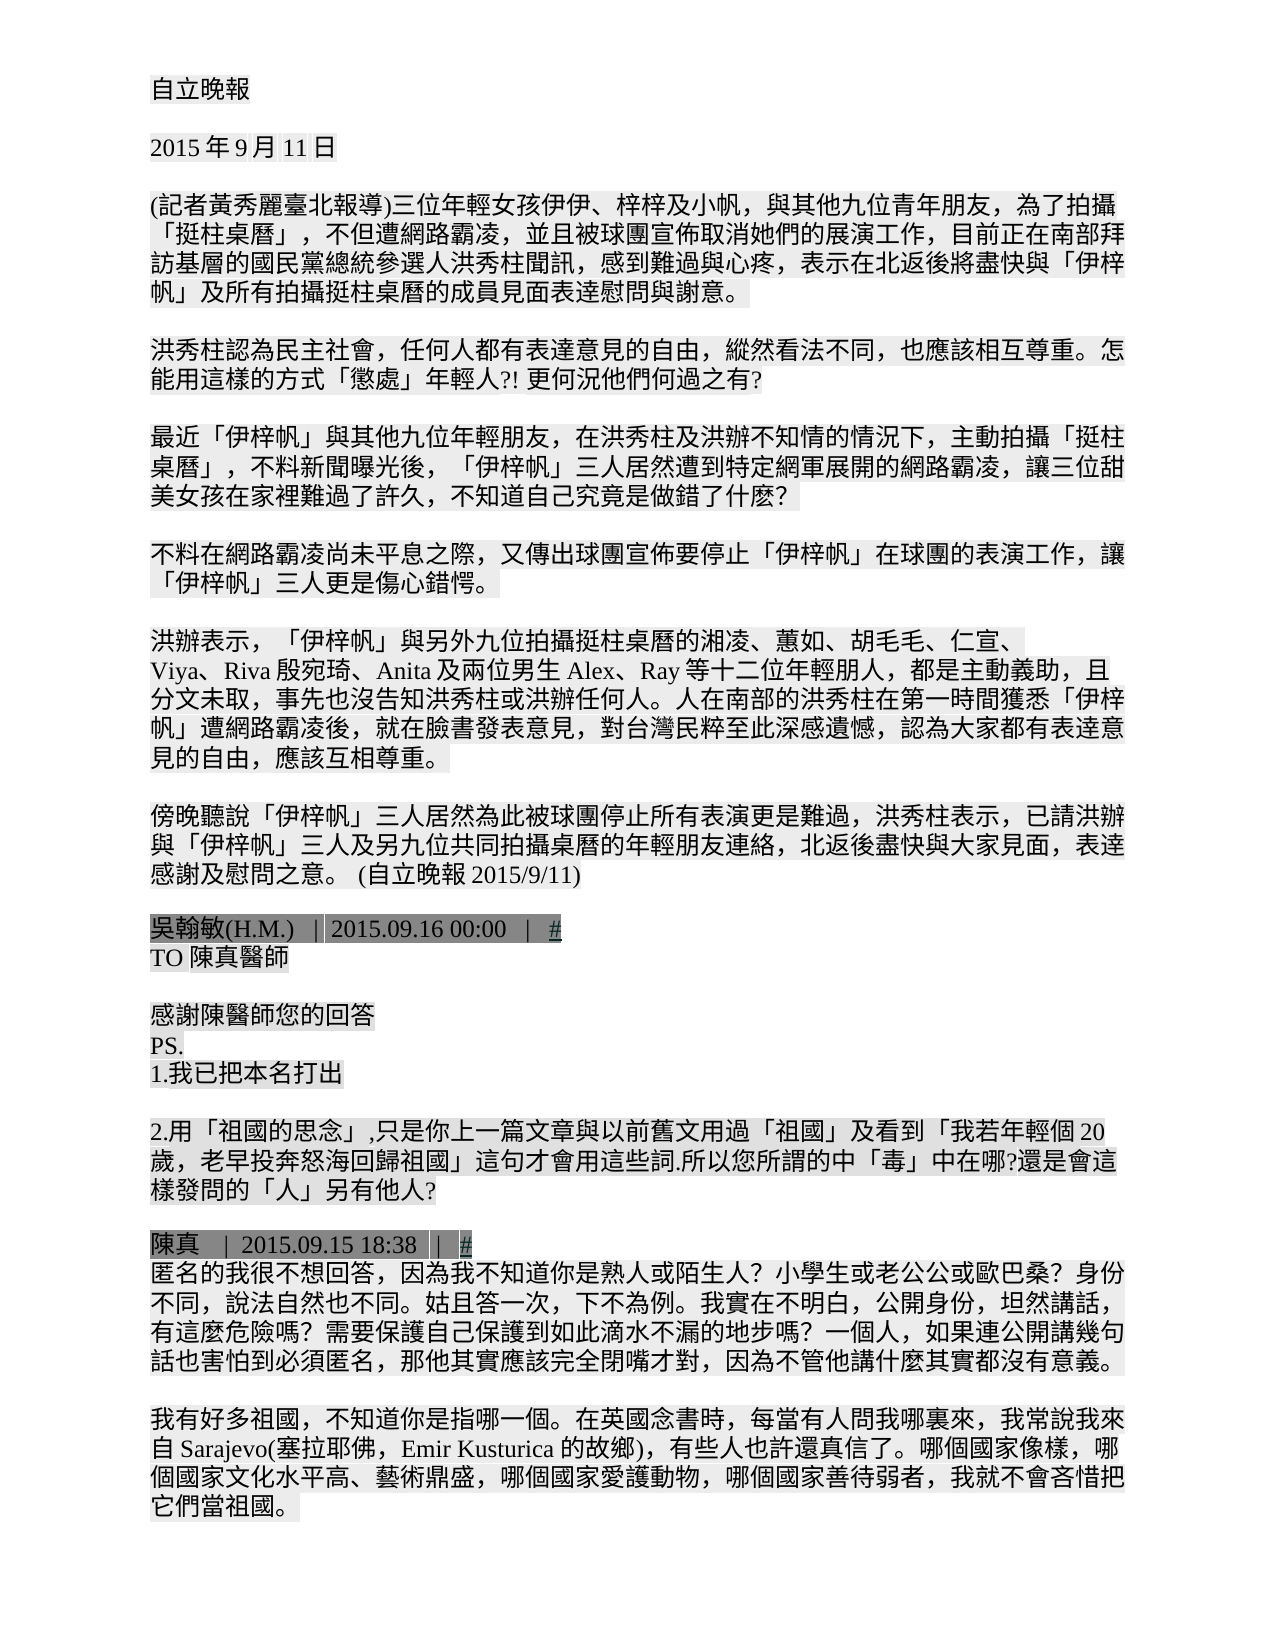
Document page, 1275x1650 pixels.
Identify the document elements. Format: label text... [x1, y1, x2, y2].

text 吳翰敏(H.M.) | 2015.09.16 00:00 | # [150, 914, 1125, 943]
text 匿名的我很不想回答，因為我不知道你是熟人或陌生人？小學生或老公公或歐巴桑？身份不同，說法自然也不同。姑且答一次，下不為例。我實在不明白，公開身份，坦然講話，有這麼危險嗎？需要保護自己保護到如此滴水不漏的地步嗎？一個人，如果連公開講幾句話也害怕到必須匿名，那他其實應該完全閉嘴才對，因為不管他講什麼其實都沒有意義。 我有好多祖國，不知道你是指哪一個。在英國念書時，每當有人問我哪裏來，我常說我來自Sarajevo(塞拉耶佛，Emir Kusturica 的故鄉)，有些人也許還真信了。哪個國家像樣，哪個國家文化水平高、藝術鼎盛，哪個國家愛護動物，哪個國家善待弱者，我就不會吝惜把它們當祖國。 我甚至也不反對在某個意義上把往往跟著美國為惡的英國當祖國。一生飄泊不定，住最久的就是劍橋。英國政府偽善卑鄙，但許多英國人普遍可見的那種毫不張揚的無私奉獻，卻讓我很樂意同他們做為國民。當初要不是因為家中急事必須回國定居，現在應該就是個英國公民。 反之，哪個國家為惡不仁，那它就是我的敵人；哪個國家的人民猥瑣齷齪，低俗窩囊，喜歡當暴民、當網友，那它就不會是我的同胞 (綠油油人士先別急著蠢血沸騰，這些話的原始句型其實就是抄自林義雄。他曾說："不偉大的人民就不會是我的同胞。" 但我標準沒那麼高，我倒不渴求人民偉大，就好像我不渴求鄰居偉大一樣，我只希望同住一塊土地的旁人至少要正常，至少要有點人性，要有點衛生觀念，要有點最最最基本的文化水平和公德心，不要太離譜，不要太卑劣自私，不要一心為虎作倀就行)。 別人喜歡愛國是他家的事，我願意對此脫帽致敬，但千萬別強迫別人跟你一樣。鐘鼎山林，各有天性，國家畢竟不是什麼神聖之物。我有篇文章如下：http://palinfo.habago.org/archives/2014/08/19/11.48.07/index.php。文中說到一位19歲的以色列青年叫 Udi Segal，因為拒絕服役，拒絕欺壓巴勒斯坦人，遭到軍法審判。Segal說，當他決定拒服兵役後，許多原本交情不錯的同學或朋友開始不理他他或責罵他，連自己的父母和家人都得因此遭受他人白眼。記者問他說，當人們怒責你不愛國時，你怎麼回應？Segal說，我本來就不尊敬我的國家，我也從沒打算要愛國，讓我掛念的是人，不是國家。 這話說得很對，讓我掛念的是人，或是一條狗，一隻貓，一個會感受痛苦的生命，而不是國家；我從來就沒打算要愛國。 至於台灣與大陸之間，究竟要統或獨，純粹是一種理性衡量的問題，見仁見智。我可以今天獨明天統都不為過。最近在找房子想搬離台南這個無政府城市，一會兒覺得這區域好，一會兒又覺得那條街比較棒，國家對我來說，不過如此。某個時空下，統一似乎比較有利，另一個狀況下，獨立也許比較好，就跟選擇哪一間餐廳吃飯的考量差不多，理性為主，當然也有感性，但你的理性與感性，終究不應該直接套在我頭上。這也是為什麼我說我的好朋友詹益樺以及鄭南榕絕不是台獨烈士的原因，因為他們一點都不笨，不會為了某種見仁見智的東西犧牲生命，更不會笨到把理性衡量之相對事物，當成絕對價值去貫徹。 台灣過去盛產統一派產物，人不像人，倒像個機器，政客與媒體灌輸他 "統" 之神聖，他就統個不停，而且不允許別人不統，甚至社團名稱連 "台灣" 二字都不能提，視之為寇讎。如今風水輪流轉，更加變本加厲，非獨不可，而且一心仇視大陸人，仇視中華文化，視之為毒；誰敢不跟他一樣蠢，誰就是敵人。 對岸當然也有類似的狀況。原本理性衡量之相對事物，很可能變成你死我活的戰爭，無非是因為所謂獨立並不是真的獨立，而是自我做賤當一條美國狗，做為攻擊中國的軍事作戰基地。原本理性衡量之相對事物，很可能變成你死我活的戰爭，無非是因為藉此炒作，政客可以獲得一黨一己之巨大私利，所以他巴不得透過不斷的洗腦，把台獨抬舉為一種所謂台灣人的神聖使命，選票就會滾滾而來。 過去國民黨也是用這一招，把大陸妖魔化，藉以當成選票提款機，整天說共匪要打來了！若不團結在國民黨的領導下，我們都要變成海上難民了！黨外為了選票，就唱反調說，聽你在放屁，中共怎麼可能隨便打人？別再恐嚇人民了。於是就反對軍購，要求開放和大陸多多交流等等。幾年之後，發現操弄統獨很好用，於是又倒退回到舊國民黨時期的作法，中共又被妖魔化了，而且醜化得更厲害，甚至連大陸人民也被醜化，把他們講得彷彿都是有毒、有病、不衛生兼不識字，而且，萬惡的共匪隨時都會打過來奴役我們，破壞我們的鄉土。於是，誰敢反軍購，誰就是臺灣人的敵人。 政治上，我沒有什麼祖國的思念 (會這樣發問的人，看得出來，中毒中得不輕)，至於文化上，我當然始終都認同中國，喜歡中國文學，中國山水，對於中國的苦難歷史，感同身受，充滿感情，過去如此，現在依然，將來也不會變。我看不出來，即便主張台獨者，有什麼理由就不能認同中華文化？有什麼理由就該對同屬為人的苦難冷漠以對？但時下許多人渣透頂的所謂台獨人士，卻對中國的苦難諸如日本侵華與南京大屠殺等等，拍手叫好。我毫不猶豫可以這麼說，我雖不主張暴力，但是這種沒有人性的人渣就是我的敵人。 台灣的統獨是這樣：目前檯面上許許多多非常獨、獨到非常法西斯、整天糟蹋異己的人，在過去卻統得要命，或是窩囊到爆，連個屁也不敢放，甚至是擁護 (國民黨)黨國、譴責黨外暴民的那種人，例如....，例如幹它媽很多很多我統統不敢舉例。這些名利雙收、坐擁暴民的台獨急先鋒，不管怎麼改朝換代，永遠都站在糟蹋少數人的主流一方，永遠都高舉著愛國的神聖大旗，吃香喝辣。 要統或獨都行，各人可以有各人的看法。令人不齒的是：以此做為斂財奪權的工具，藉以壓制人心，糟蹋少數一方。林義雄很喜歡美國總統傑弗遜的一句話："我在神壇前發過誓，誓死反對一切壓制人心的暴政"。然而，在我看來，成為神之後的林義雄，其所屬的那一方當今主流政治勢力，恰恰就是壓制人心、糟蹋異己的那一方。誰敢對之稍有不敬，誰敢對人渣政客們稍有不敬，就會有讓你痛不欲生的後果。 [150, 1259, 1125, 1551]
text 有些人常要我寫，寫美國，寫以巴，寫伊拉克、敘利亞、阿富汗...等等等，但叫我最好別寫到台灣，因為台灣這些綠色的齷齪混蛋千萬不能惹。 不管寫什麼，我對於寫這類給大家看、有關現實的東西，情緒上很排斥。原因之一其實很簡單：我寫不出來心裏的恨。 我特別痛恨那些所謂形象清新、打著各種進步與改革旗號、整天高喊什麼民主、人權與公義藉以名利雙收的混蛋人渣，可我寫不出來他們齷齪無恥的萬分之一，就好像全世界的出版社就算不眠不休地不斷出版，也永遠跟不上美國不斷製造的各種血腥暴行數量之多。 懷恨者往往心存暴力，但暴力無濟於事，而且正中敵人下懷；你越是使用暴力，他越能有藉口大展鴻圖。話雖如此，我終究能理解暴力從何而來，它來自一種對於說理的絕望，是非善惡的絕望。 台灣人，台灣社會，從來都不願講理，而只完全熱衷於一種極其窩囊卻又極其陰暗邪惡的強欺弱、眾暴寡式的霸凌與糟蹋。不管哪面顏色的旗子稱王，永遠都是玩這一套。 混蛋人渣固然可惡，但所有那些對於如此瀰漫的各種是非顛倒、無日無之的各種抹黑造謠，各種醜陋惡行等等等，採袖手旁觀、無感、明哲保身、從不表態發聲、甚至還迎合、看好戲者，恐怕才是真正的道德之賊。 這類明哲保身人士，特別喜歡故作理性大度、溫馨愛心狀地說："若有為惡者，頂多也只是少數"；意謂一鍋粥頂多只是幾粒老鼠屎，何必大驚小怪？但我看到的台灣不是這樣，它是一鍋屎，裏頭頂多幾粒白米。那些喜歡故做溫馨狀的明哲保身人士，恰恰是這鍋屎裏頭最為惡臭的一堆屎。但丁若還活著，不知道會把這樣的人給丟到地獄第幾層。 也許你會說，痛恨有何用？重點是，這不是什麼有用沒用的問題，而是一個人如果他還有點人味，還有點人性與良知，他怎麼可能對於撲天蓋地的惡行全然無感？是非黑白顛倒，忠奸善惡易位，而你真能如此無感？每天照樣爽爽地過日子，心裏都沒有半點惆悵與憤怒？ 我知道寫這些東西寫了也是白寫，毫無意義，所以幹它媽的我也不是很喜歡寫這類給大家看熱鬧、藉以匿名灑口水的東西。我只是經常感到納悶，媽的，這個是非顛倒、暴民橫行、人渣政客當道為所欲為的社會，究竟是要邪惡醜陋是非善惡顛倒到什麼樣的地步，然後台灣人終於才會對邪惡感到憤怒與厭惡，對理性與良善發出渴望？ 當然，底下這些事，只是台灣現狀之為惡的一點點點點點皮毛而已。我並不是在談 "這" 件事，而是在講一種整體現象。 我常告訴自己，台灣人高興就好，他們喜歡怎麼惡搞，喜歡怎麼荒唐與自我做賤甚至自我毀滅，就由他去吧。台灣人又不是全體都是三歲小孩，他們喜歡創造這樣的社會，就由他去吧，我們只能想辦法看有沒有可能逃離這個地方。生前逃不了的，死後總有辦法吧。我只能如此安慰及勉勵自己。 台灣人既然對於惡行無感，絲毫不會憤怒，那我憤怒幹啥呢？沒必要。我也只能這樣想，盡量學習道德無感，最好是能學到進階班，不但對惡無感，而且還能樂在其中。這是我活在這島上的一個努力目標：做一個 "正港ㄟ台灣郎"。 若是時光倒流，三十年前，我絕對沒法想像三十年後的今天，我竟然必須反覆寫這樣一些事實上毫無意義的文字，彷彿我面對的不是一群具有正常人性與基本智力的人，因此必須從一切事理的ABC不斷反覆說起。 但是，你可以教導他人數學，你可以教導他人物理，你甚至有可能教導他人如何思考，但你有沒有可能教導他人，以一種合乎基本人性與理性的方式，對某人事物產生喜歡或厭惡？依我看是不可能。我們只是一直在做一些必然註定失敗的努力。 陳真2015.09.15. ================= http://goo.gl/EQLK7W 「伊梓帆」落淚發聲明 洪秀柱心疼 2015-09-1 聯合報系攝影中心 記者林澔一╱即時報導 國民黨總統參選人洪秀柱（右一）上午在辦公室舉辦「挺民主 不孤單-挺柱女孩加油見面會」。伊伊（左一）、梓甯（右二）與小帆（左二）組成「伊梓帆」團體，日前拍攝挺柱桌曆遭到網友圍剿。「伊梓帆」成員上午難過落淚，洪秀柱表達對三人的心疼。 【中央社／台北15日電】 國民黨總統參選人洪秀柱今天與挺柱女孩伊梓帆等人見面，伊梓帆發表聲明，她們從未跟球團簽約，所謂違約是不實指控，並呼籲大家不要抵制買票看球賽。 伊梓帆寫了一段聲明稿，梓甯先為這件事對社會造成波動致歉，她哽咽表示，在媒體上確實受到很大壓力，網友使用不堪入目的措辭和語氣謾罵，當下很難過，甚至也波及其他的girls，說好永遠陪伴的粉絲更一一離去，剩下的只有曲解。 梓甯表示，被抨擊到不知如何喘氣，要是沒有家人鼓勵，沒辦法出來面對大家表演。事發的第一時間，她們被踢出通訊群組，她感慨這些年來多少場的日曬雨淋，為球隊跳舞，有酬、無酬都沒有計較過，她們感念球隊給機會表演，讓她們變成「伊梓帆」，但換來的是沒有一句慰問，被切割、封殺。 伊梓帆聲明，她們拍攝桌曆沒有使用球團的名義，也強調不能使用；其次，沒有跟球團簽約，所謂違反競業條款、違約都是不實指控。 她們也呼籲抵制買票進場看棒球的朋友要冷靜，梓甯說，「球團可以沒有我們，但是不能沒有你們」，大家還是要繼續支持中華職棒，她們也願意號召粉絲一起買票進場看棒球。 洪秀柱表示，事情發生到現在，「真的不知道她們做錯了甚麼？」，她們只是選擇了想要支持的對象，出了這份桌曆，現在不是民主包容的社會嗎？ 洪秀柱給女孩們一個深深的擁抱，肯定她們的真誠勇敢，社會就需要這樣的人；洪秀柱也安慰她們不要難過，「你們想想柱柱姐被霸凌成甚麼樣子，圖像還被合成猥褻畫面」，並鼓勵伊梓帆原諒那些不知道自己在做什麼的人，要把真誠勇敢充滿愛的力量傳遞給社會。 ============== 洪:心疼「伊梓帆」不容坐視民主價值受到傷害 自立晚報 2015年9月11日 (記者黃秀麗臺北報導)三位年輕女孩伊伊、梓梓及小帆，與其他九位青年朋友，為了拍攝「挺柱桌曆」，不但遭網路霸凌，並且被球團宣佈取消她們的展演工作，目前正在南部拜訪基層的國民黨總統參選人洪秀柱聞訊，感到難過與心疼，表示在北返後將盡快與「伊梓帆」及所有拍攝挺柱桌曆的成員見面表逹慰問與謝意。 洪秀柱認為民主社會，任何人都有表達意見的自由，縱然看法不同，也應該相互尊重。怎能用這樣的方式「懲處」年輕人?! 更何況他們何過之有? 最近「伊梓帆」與其他九位年輕朋友，在洪秀柱及洪辦不知情的情況下，主動拍攝「挺柱桌曆」，不料新聞曝光後，「伊梓帆」三人居然遭到特定網軍展開的網路霸凌，讓三位甜美女孩在家裡難過了許久，不知道自己究竟是做錯了什麽？ 不料在網路霸凌尚未平息之際，又傳出球團宣佈要停止「伊梓帆」在球團的表演工作，讓「伊梓帆」三人更是傷心錯愕。 洪辦表示，「伊梓帆」與另外九位拍攝挺柱桌曆的湘凌、蕙如、胡毛毛、仁宣、Viya、Riva殷宛琦、Anita及兩位男生Alex、Ray等十二位年輕朋人，都是主動義助，且分文未取，事先也沒告知洪秀柱或洪辦任何人。人在南部的洪秀柱在第一時間獲悉「伊梓帆」遭網路霸凌後，就在臉書發表意見，對台灣民粹至此深感遺憾，認為大家都有表逹意見的自由，應該互相尊重。 傍晚聽說「伊梓帆」三人居然為此被球團停止所有表演更是難過，洪秀柱表示，已請洪辦與「伊梓帆」三人及另九位共同拍攝桌曆的年輕朋友連絡，北返後盡快與大家見面，表逹感謝及慰問之意。 (自立晚報2015/9/11) [150, 75, 1125, 889]
text TO 陳真醫師 感謝陳醫師您的回答 PS. 1.我已把本名打出 2.用「祖國的思念」,只是你上一篇文章與以前舊文用過「祖國」及看到「我若年輕個20歲，老早投奔怒海回歸祖國」這句才會用這些詞.所以您所謂的中「毒」中在哪?還是會這樣發問的「人」另有他人? [150, 943, 1125, 1205]
text 陳真 | 2015.09.15 18:38 | # [150, 1230, 1125, 1259]
